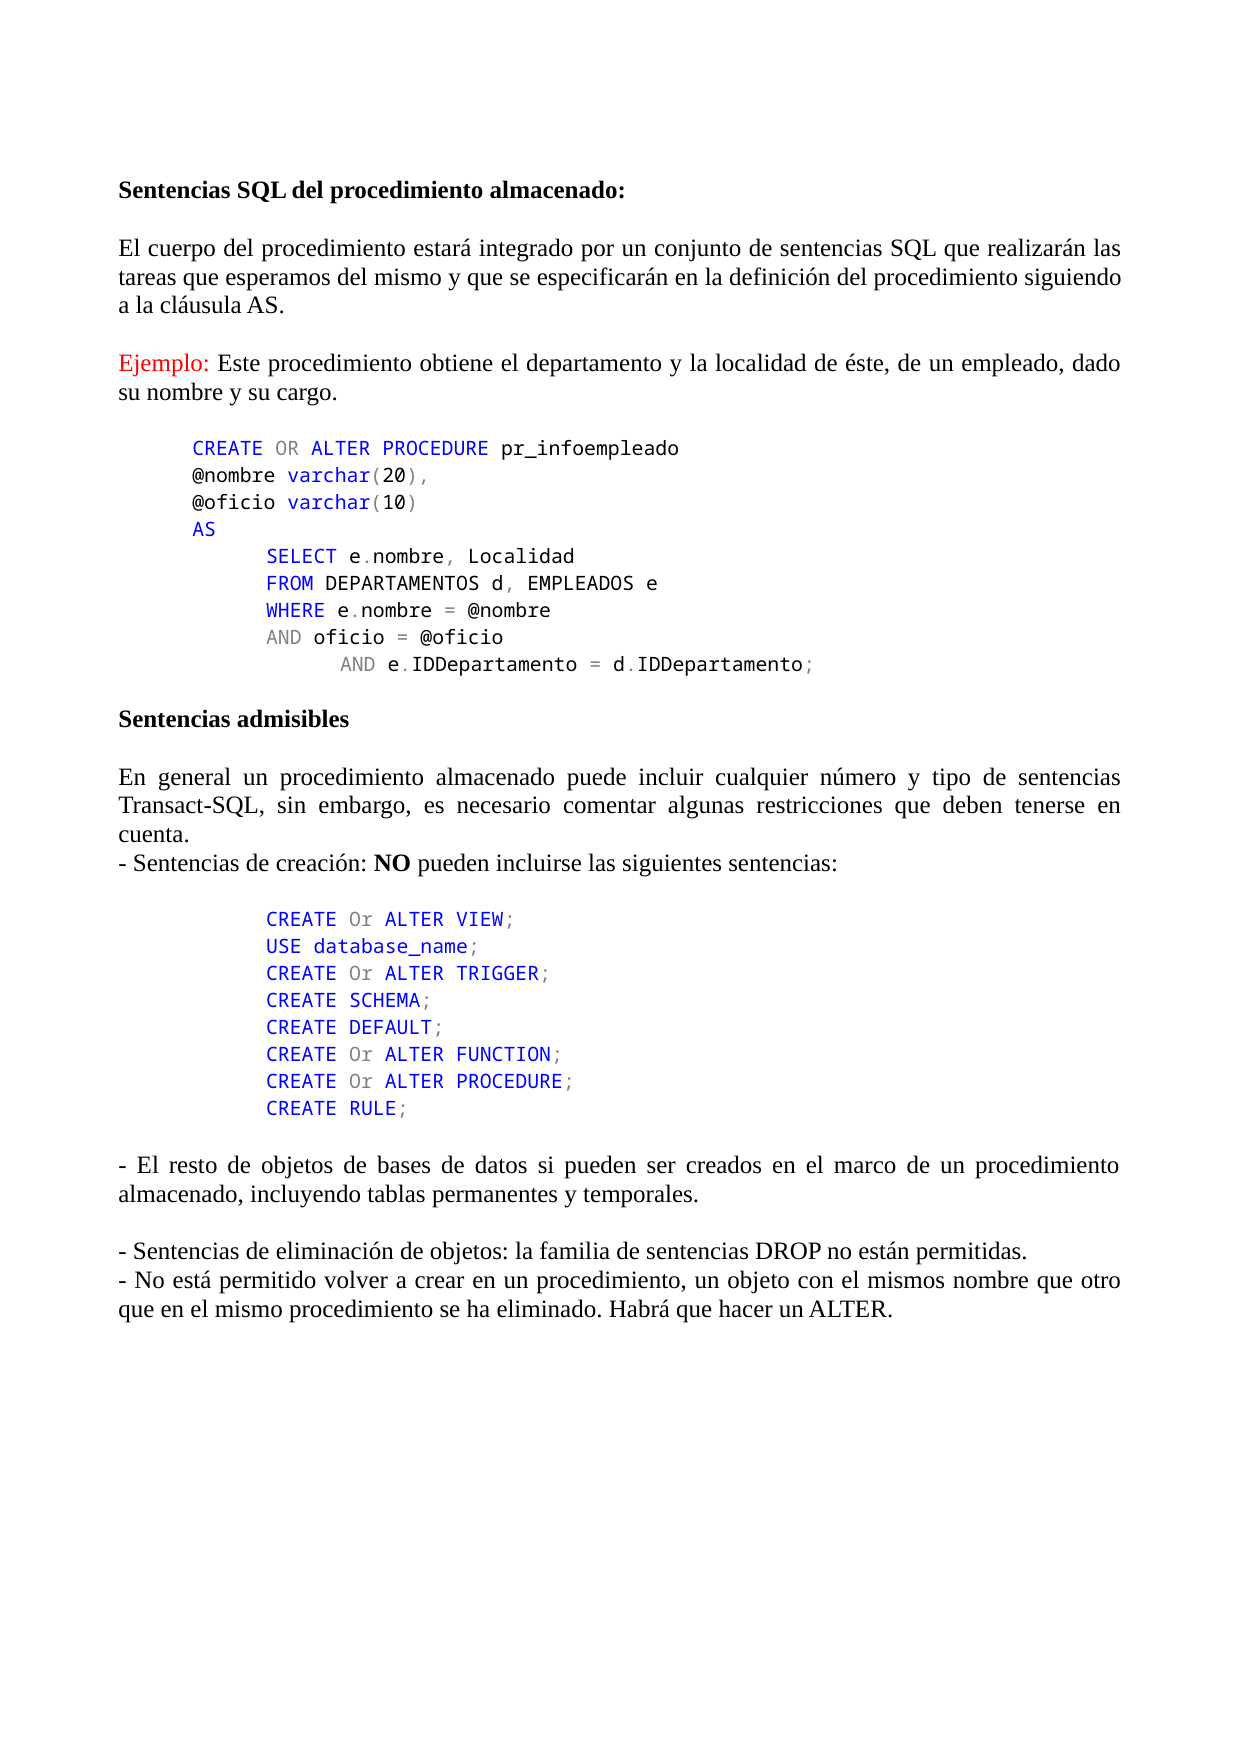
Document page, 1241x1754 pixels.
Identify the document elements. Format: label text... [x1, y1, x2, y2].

text Ejemplo: Este procedimiento obtiene el departamento y la localidad de éste, de un empleado, dado su nombre y su cargo. [118, 348, 1122, 406]
text AND e.IDDepartamento = d.IDDepartamento; [266, 650, 1122, 677]
text - No está permitido volver a crear en un procedimiento, un objeto con el mismos nombre que otro que en el mismo procedimiento se ha eliminado. Habrá que hacer un ALTER. [118, 1265, 1122, 1322]
text @nombre varchar(20), [192, 461, 1122, 488]
text CREATE Or ALTER FUNCTION; [266, 1040, 1122, 1067]
text Sentencias admisibles [118, 704, 1122, 733]
text CREATE RULE; [266, 1094, 1122, 1121]
text WHERE e.nombre = @nombre [192, 596, 1122, 623]
text CREATE DEFAULT; [266, 1013, 1122, 1040]
text AS [192, 515, 1122, 542]
text Sentencias SQL del procedimiento almacenado: [118, 176, 1122, 204]
text - El resto de objetos de bases de datos si pueden ser creados en el marco de un procedimiento almacenado, incluyendo tablas permanentes y temporales. [118, 1150, 1122, 1207]
text En general un procedimiento almacenado puede incluir cualquier número y tipo de sentencias Transact-SQL, sin embargo, es necesario comentar algunas restricciones que deben tenerse en cuenta. [118, 762, 1122, 848]
text CREATE Or ALTER PROCEDURE; [266, 1067, 1122, 1094]
text CREATE SCHEMA; [266, 986, 1122, 1013]
text FROM DEPARTAMENTOS d, EMPLEADOS e [192, 569, 1122, 596]
text - Sentencias de eliminación de objetos: la familia de sentencias DROP no están permitidas. [118, 1236, 1122, 1265]
text AND oficio = @oficio [192, 623, 1122, 650]
text - Sentencias de creación: NO pueden incluirse las siguientes sentencias: [118, 848, 1122, 877]
text El cuerpo del procedimiento estará integrado por un conjunto de sentencias SQL que realizarán las tareas que esperamos del mismo y que se especificarán en la definición del procedimiento siguiendo a la cláusula AS. [118, 233, 1122, 319]
text CREATE Or ALTER VIEW; [266, 905, 1122, 932]
text USE database_name; [266, 932, 1122, 959]
text CREATE Or ALTER TRIGGER; [266, 959, 1122, 986]
text @oficio varchar(10) [192, 488, 1122, 515]
text CREATE OR ALTER PROCEDURE pr_infoempleado [192, 434, 1122, 461]
text SELECT e.nombre, Localidad [192, 542, 1122, 569]
